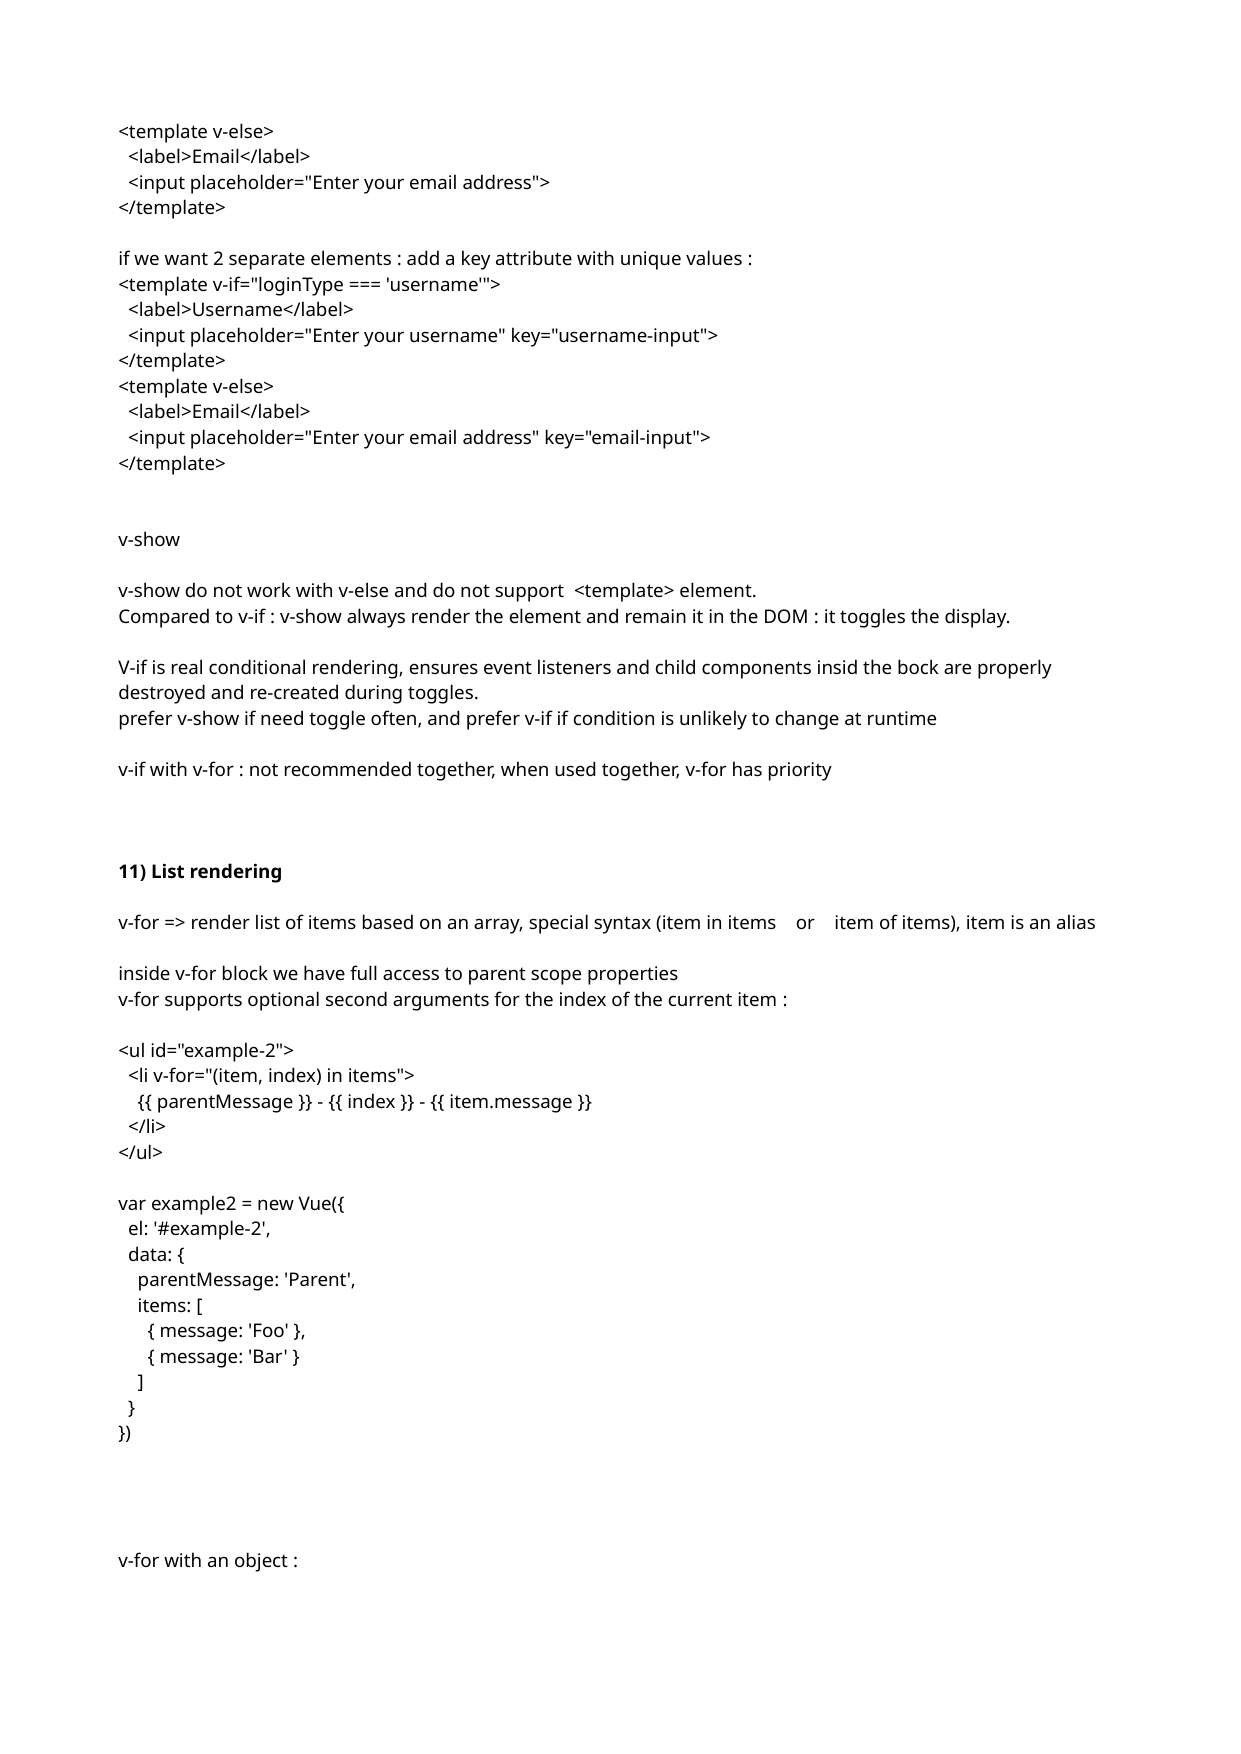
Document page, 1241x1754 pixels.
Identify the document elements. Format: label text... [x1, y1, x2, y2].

text <ul id="example-2"> [118, 1037, 1122, 1062]
text { message: 'Bar' } [118, 1343, 1122, 1369]
text { message: 'Foo' }, [118, 1318, 1122, 1343]
text <template v-else> [118, 373, 1122, 399]
text <template v-else> [118, 118, 1122, 144]
text <label>Email</label> [118, 399, 1122, 424]
text ] [118, 1369, 1122, 1394]
text </ul> [118, 1139, 1122, 1164]
text <template v-if="loginType === 'username'"> [118, 271, 1122, 297]
text <label>Username</label> [118, 297, 1122, 322]
text <input placeholder="Enter your email address" key="email-input"> [118, 424, 1122, 450]
text V-if is real conditional rendering, ensures event listeners and child components insid the bock are properly destroyed and re-created during toggles. [118, 654, 1122, 705]
text <li v-for="(item, index) in items"> [118, 1062, 1122, 1088]
text v-if with v-for : not recommended together, when used together, v-for has priority [118, 756, 1122, 782]
text inside v-for block we have full access to parent scope properties [118, 960, 1122, 986]
text items: [ [118, 1292, 1122, 1318]
text v-for with an object : [118, 1547, 1122, 1573]
text Compared to v-if : v-show always render the element and remain it in the DOM : it toggles the display. [118, 603, 1122, 628]
text <input placeholder="Enter your email address"> [118, 169, 1122, 195]
text }) [118, 1420, 1122, 1445]
text data: { [118, 1241, 1122, 1267]
text v-show do not work with v-else and do not support <template> element. [118, 577, 1122, 603]
text parentMessage: 'Parent', [118, 1267, 1122, 1292]
text </template> [118, 450, 1122, 475]
text <input placeholder="Enter your username" key="username-input"> [118, 322, 1122, 348]
text </template> [118, 348, 1122, 373]
text {{ parentMessage }} - {{ index }} - {{ item.message }} [118, 1088, 1122, 1113]
text el: '#example-2', [118, 1216, 1122, 1241]
text </template> [118, 195, 1122, 220]
text if we want 2 separate elements : add a key attribute with unique values : [118, 246, 1122, 271]
text prefer v-show if need toggle often, and prefer v-if if condition is unlikely to change at runtime [118, 705, 1122, 731]
text var example2 = new Vue({ [118, 1190, 1122, 1216]
text </li> [118, 1113, 1122, 1139]
text v-show [118, 526, 1122, 552]
text v-for => render list of items based on an array, special syntax (item in items or item of items), item is an alias [118, 909, 1122, 935]
text } [118, 1394, 1122, 1420]
text 11) List rendering [118, 858, 1122, 884]
text v-for supports optional second arguments for the index of the current item : [118, 986, 1122, 1011]
text <label>Email</label> [118, 144, 1122, 169]
